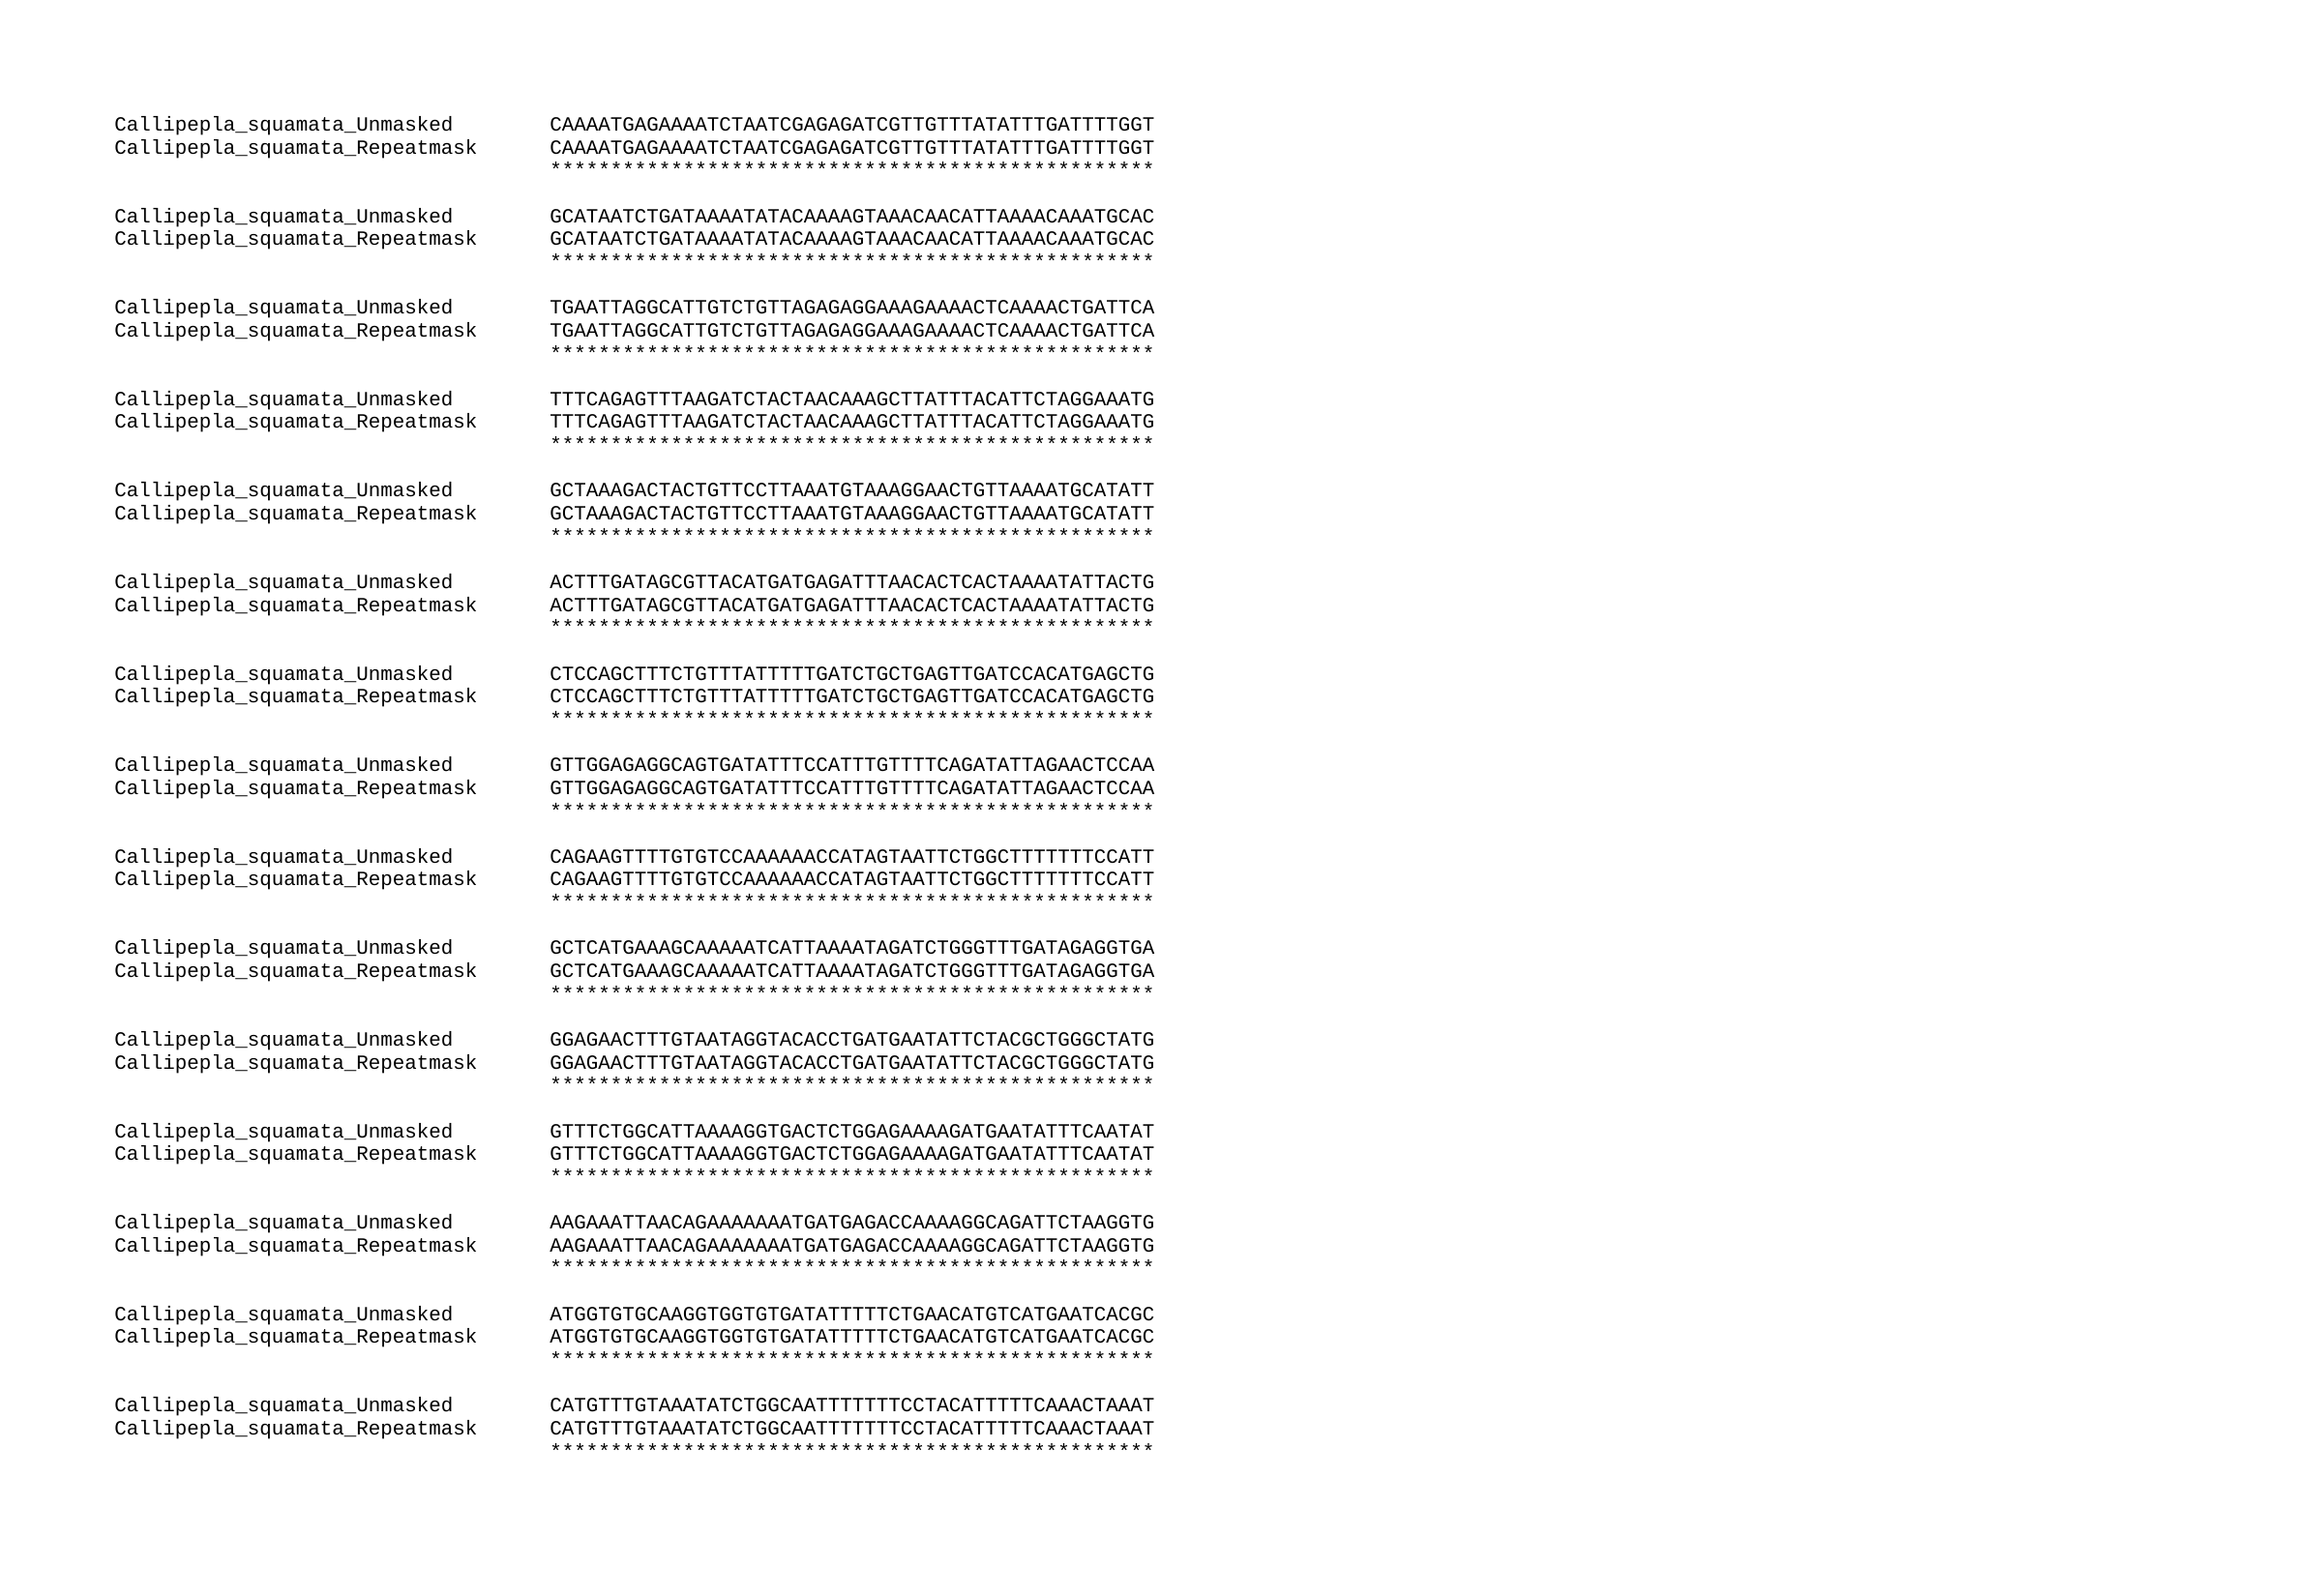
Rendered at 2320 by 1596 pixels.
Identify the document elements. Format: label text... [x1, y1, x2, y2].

text Callipepla_squamata_Unmasked GCTAAAGACTACTGTTCCTTAAATGTAAAGGAACTGTTAAAATGCATATT [114, 480, 2205, 503]
text Callipepla_squamata_Repeatmask TTTCAGAGTTTAAGATCTACTAACAAAGCTTATTTACATTCTAGGAAATG [114, 412, 2205, 434]
text Callipepla_squamata_Unmasked CATGTTTGTAAATATCTGGCAATTTTTTTCCTACATTTTTCAAACTAAAT [114, 1395, 2205, 1418]
text ************************************************** [114, 800, 2205, 823]
text Callipepla_squamata_Repeatmask GCTAAAGACTACTGTTCCTTAAATGTAAAGGAACTGTTAAAATGCATATT [114, 503, 2205, 526]
text Callipepla_squamata_Unmasked CAAAATGAGAAAATCTAATCGAGAGATCGTTGTTTATATTTGATTTTGGT [114, 114, 2205, 137]
text Callipepla_squamata_Unmasked TGAATTAGGCATTGTCTGTTAGAGAGGAAAGAAAACTCAAAACTGATTCA [114, 297, 2205, 320]
text Callipepla_squamata_Unmasked GTTGGAGAGGCAGTGATATTTCCATTTGTTTTCAGATATTAGAACTCCAA [114, 754, 2205, 778]
text ************************************************** [114, 1349, 2205, 1373]
text Callipepla_squamata_Unmasked GGAGAACTTTGTAATAGGTACACCTGATGAATATTCTACGCTGGGCTATG [114, 1029, 2205, 1052]
text Callipepla_squamata_Unmasked GCATAATCTGATAAAATATACAAAAGTAAACAACATTAAAACAAATGCAC [114, 206, 2205, 228]
text ************************************************** [114, 1075, 2205, 1098]
text ************************************************** [114, 160, 2205, 183]
text Callipepla_squamata_Repeatmask CAAAATGAGAAAATCTAATCGAGAGATCGTTGTTTATATTTGATTTTGGT [114, 137, 2205, 160]
text Callipepla_squamata_Unmasked AAGAAATTAACAGAAAAAAATGATGAGACCAAAAGGCAGATTCTAAGGTG [114, 1212, 2205, 1235]
text ************************************************** [114, 892, 2205, 915]
text Callipepla_squamata_Repeatmask GTTTCTGGCATTAAAAGGTGACTCTGGAGAAAAGATGAATATTTCAATAT [114, 1143, 2205, 1167]
text ************************************************** [114, 1440, 2205, 1463]
text Callipepla_squamata_Repeatmask CAGAAGTTTTGTGTCCAAAAAACCATAGTAATTCTGGCTTTTTTTCCATT [114, 869, 2205, 892]
text ************************************************** [114, 526, 2205, 548]
text ************************************************** [114, 617, 2205, 640]
text Callipepla_squamata_Repeatmask CATGTTTGTAAATATCTGGCAATTTTTTTCCTACATTTTTCAAACTAAAT [114, 1418, 2205, 1440]
text ************************************************** [114, 1167, 2205, 1189]
text Callipepla_squamata_Unmasked GTTTCTGGCATTAAAAGGTGACTCTGGAGAAAAGATGAATATTTCAATAT [114, 1120, 2205, 1143]
text Callipepla_squamata_Repeatmask GCATAATCTGATAAAATATACAAAAGTAAACAACATTAAAACAAATGCAC [114, 228, 2205, 251]
text Callipepla_squamata_Repeatmask GGAGAACTTTGTAATAGGTACACCTGATGAATATTCTACGCTGGGCTATG [114, 1052, 2205, 1075]
text ************************************************** [114, 342, 2205, 366]
text ************************************************** [114, 984, 2205, 1006]
text Callipepla_squamata_Repeatmask CTCCAGCTTTCTGTTTATTTTTGATCTGCTGAGTTGATCCACATGAGCTG [114, 686, 2205, 709]
text ************************************************** [114, 1257, 2205, 1281]
text Callipepla_squamata_Repeatmask AAGAAATTAACAGAAAAAAATGATGAGACCAAAAGGCAGATTCTAAGGTG [114, 1235, 2205, 1257]
text Callipepla_squamata_Unmasked GCTCATGAAAGCAAAAATCATTAAAATAGATCTGGGTTTGATAGAGGTGA [114, 937, 2205, 961]
text Callipepla_squamata_Repeatmask TGAATTAGGCATTGTCTGTTAGAGAGGAAAGAAAACTCAAAACTGATTCA [114, 320, 2205, 342]
text ************************************************** [114, 251, 2205, 275]
text Callipepla_squamata_Unmasked ATGGTGTGCAAGGTGGTGTGATATTTTTCTGAACATGTCATGAATCACGC [114, 1304, 2205, 1326]
text Callipepla_squamata_Repeatmask ATGGTGTGCAAGGTGGTGTGATATTTTTCTGAACATGTCATGAATCACGC [114, 1326, 2205, 1349]
text Callipepla_squamata_Repeatmask GTTGGAGAGGCAGTGATATTTCCATTTGTTTTCAGATATTAGAACTCCAA [114, 778, 2205, 800]
text ************************************************** [114, 709, 2205, 732]
text Callipepla_squamata_Unmasked CAGAAGTTTTGTGTCCAAAAAACCATAGTAATTCTGGCTTTTTTTCCATT [114, 846, 2205, 869]
text Callipepla_squamata_Unmasked TTTCAGAGTTTAAGATCTACTAACAAAGCTTATTTACATTCTAGGAAATG [114, 389, 2205, 412]
text Callipepla_squamata_Unmasked CTCCAGCTTTCTGTTTATTTTTGATCTGCTGAGTTGATCCACATGAGCTG [114, 664, 2205, 686]
text Callipepla_squamata_Repeatmask GCTCATGAAAGCAAAAATCATTAAAATAGATCTGGGTTTGATAGAGGTGA [114, 961, 2205, 984]
text Callipepla_squamata_Unmasked ACTTTGATAGCGTTACATGATGAGATTTAACACTCACTAAAATATTACTG [114, 572, 2205, 595]
text Callipepla_squamata_Repeatmask ACTTTGATAGCGTTACATGATGAGATTTAACACTCACTAAAATATTACTG [114, 595, 2205, 617]
text ************************************************** [114, 434, 2205, 458]
